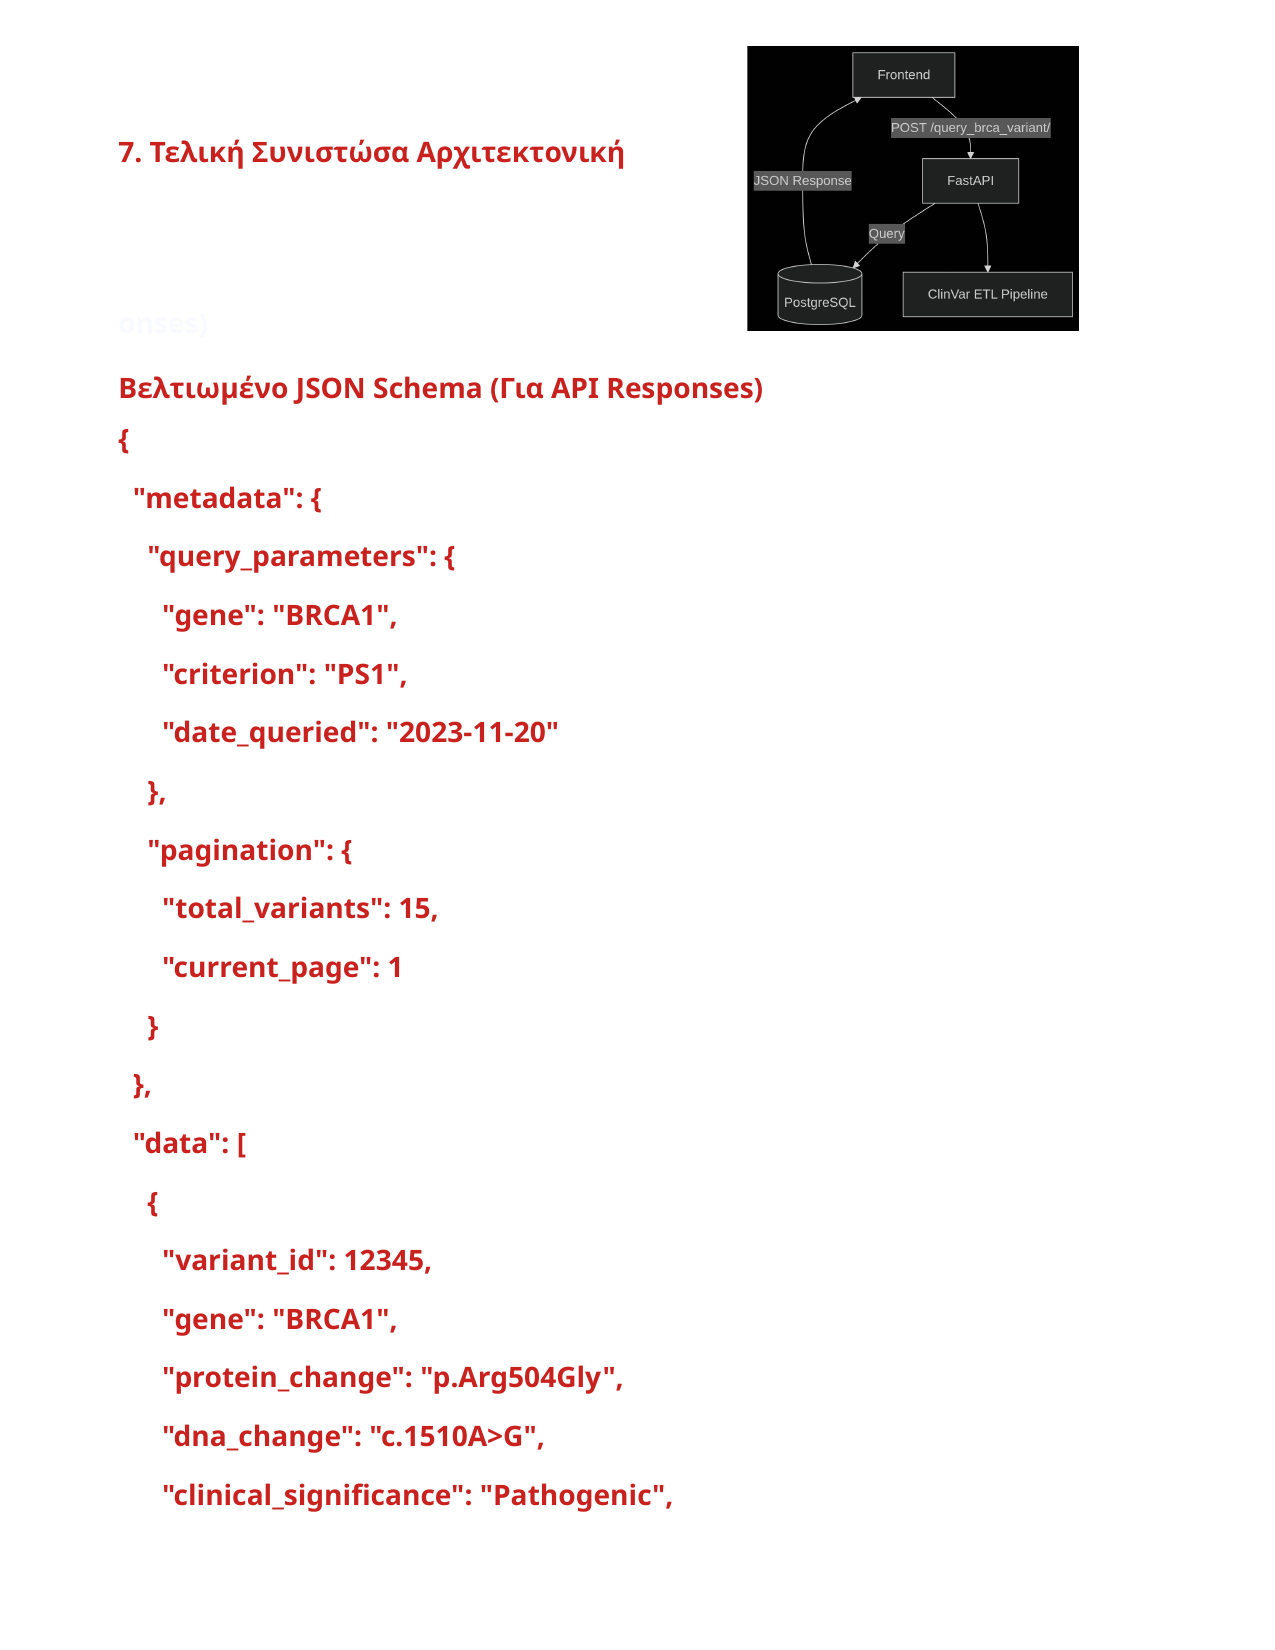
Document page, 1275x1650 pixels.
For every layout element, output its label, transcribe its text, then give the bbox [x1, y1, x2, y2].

text "total_variants": 15, [118, 889, 1157, 927]
text "date_queried": "2023-11-20" [118, 713, 1157, 751]
text "data": [ [118, 1123, 1157, 1162]
text "protein_change": "p.Arg504Gly", [118, 1358, 1157, 1396]
text "gene": "BRCA1", [118, 595, 1157, 634]
text { [118, 419, 1157, 458]
text }, [118, 771, 1157, 810]
text "gene": "BRCA1", [118, 1299, 1157, 1337]
text "current_page": 1 [118, 947, 1157, 986]
text "metadata": { [118, 478, 1157, 516]
text "criterion": "PS1", [118, 654, 1157, 692]
picture [747, 46, 1079, 331]
text { [118, 1182, 1157, 1220]
text "pagination": { [118, 830, 1157, 868]
text }, [118, 1064, 1157, 1103]
subtitle 7. Τελική Συνιστώσα Αρχιτεκτονική [118, 133, 747, 171]
subtitle onses) [118, 303, 1157, 342]
subtitle Βελτιωμένο JSON Schema (Για API Responses) [118, 369, 1157, 407]
text "dna_change": "c.1510A>G", [118, 1416, 1157, 1455]
text } [118, 1006, 1157, 1044]
text "query_parameters": { [118, 537, 1157, 575]
text "variant_id": 12345, [118, 1241, 1157, 1279]
subtitle [1079, 133, 1157, 171]
text "clinical_significance": "Pathogenic", [118, 1475, 1157, 1513]
